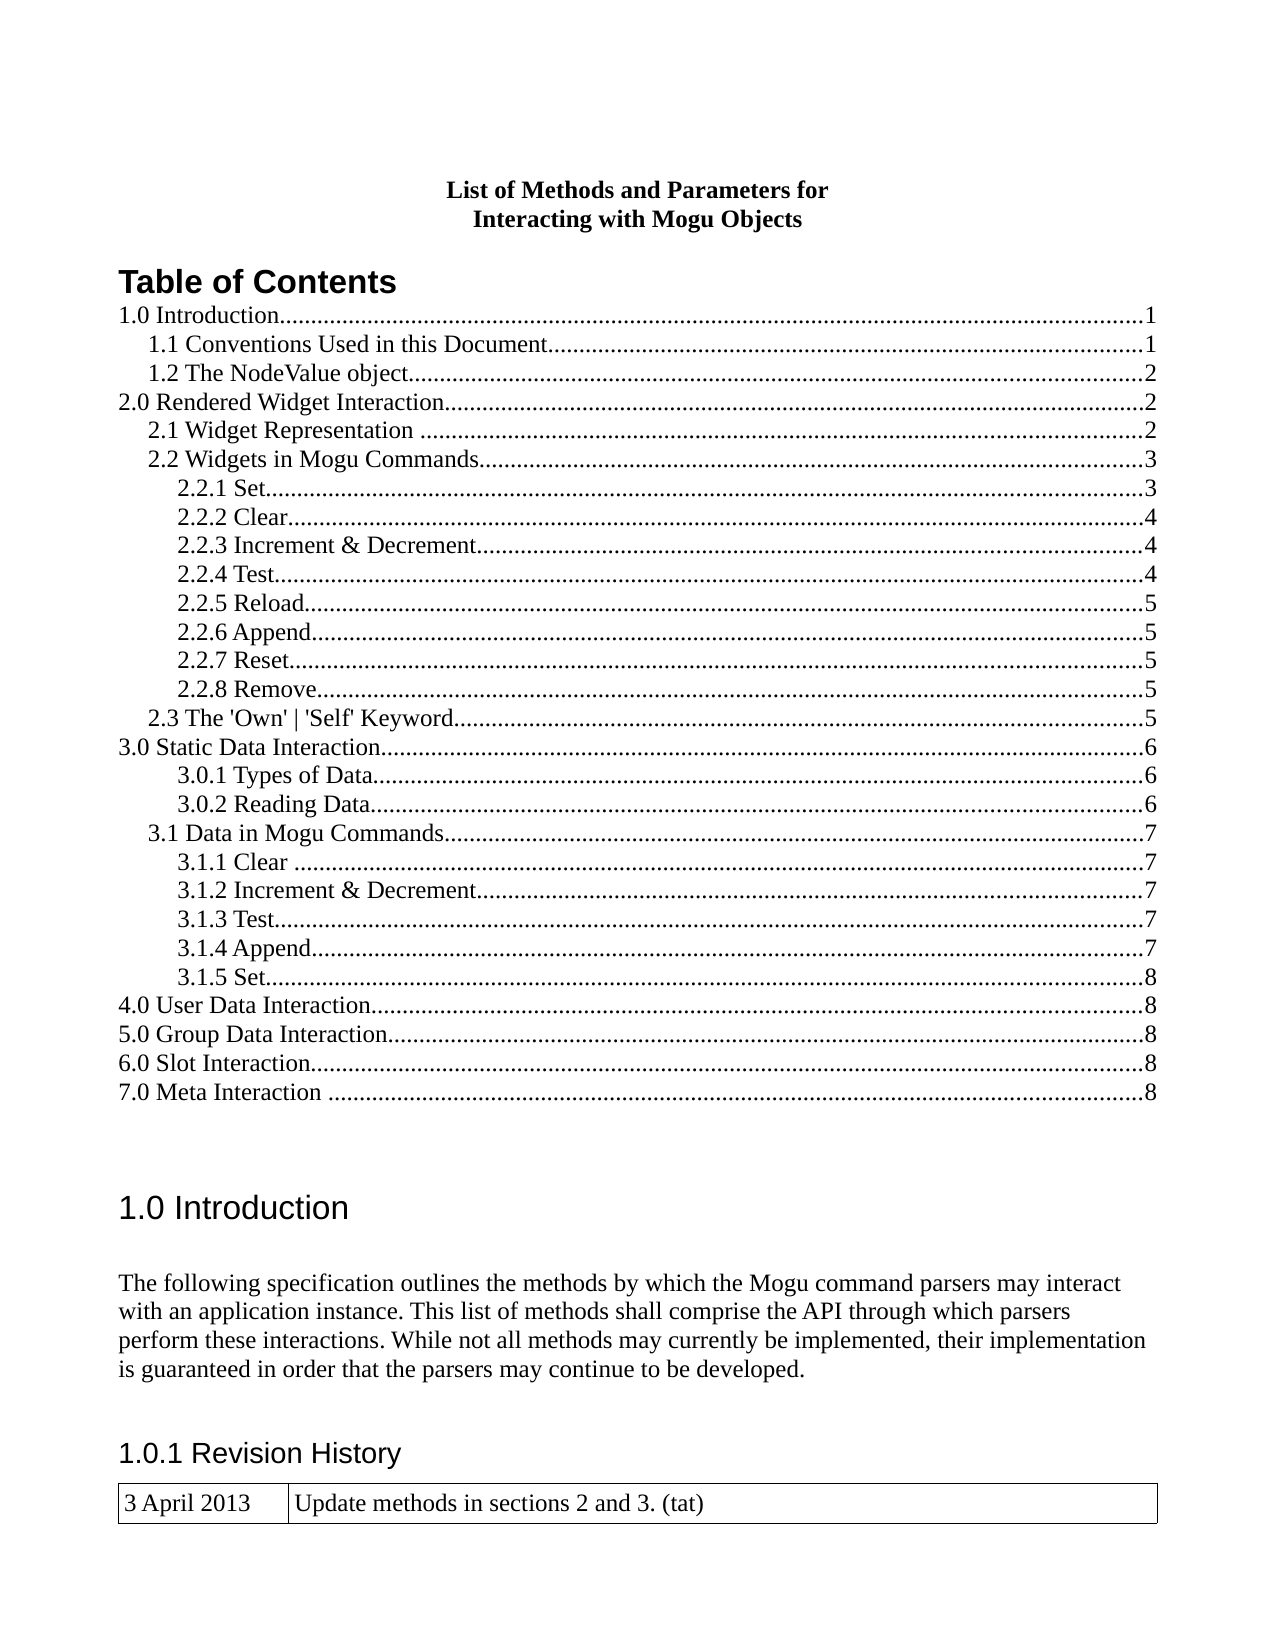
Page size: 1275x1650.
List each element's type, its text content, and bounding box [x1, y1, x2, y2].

text 3.1.2 Increment & Decrement 7 [177, 875, 1157, 904]
text 4.0 User Data Interaction 8 [118, 990, 1157, 1019]
text 3.1.3 Test 7 [177, 904, 1157, 933]
subtitle 1.0 Introduction [118, 1188, 1157, 1226]
text 7.0 Meta Interaction 8 [118, 1077, 1157, 1105]
text 3.0.2 Reading Data 6 [177, 789, 1157, 818]
text 3.1.1 Clear 7 [177, 847, 1157, 875]
text 2.2.3 Increment & Decrement 4 [177, 530, 1157, 559]
text 2.1 Widget Representation 2 [148, 415, 1157, 444]
text 3.0.1 Types of Data 6 [177, 760, 1157, 789]
text 3.1 Data in Mogu Commands 7 [148, 818, 1157, 847]
subtitle Table of Contents [118, 262, 1157, 300]
text 2.2.6 Append 5 [177, 617, 1157, 645]
text 5.0 Group Data Interaction 8 [118, 1019, 1157, 1048]
text 6.0 Slot Interaction 8 [118, 1048, 1157, 1077]
text 2.2.2 Clear 4 [177, 502, 1157, 530]
text 2.2.4 Test 4 [177, 559, 1157, 588]
text 2.2.5 Reload 5 [177, 588, 1157, 617]
text Interacting with Mogu Objects [118, 204, 1157, 233]
text 2.2 Widgets in Mogu Commands 3 [148, 444, 1157, 473]
subtitle 1.0.1 Revision History [118, 1436, 1157, 1470]
text 2.3 The 'Own' | 'Self' Keyword 5 [148, 703, 1157, 732]
text List of Methods and Parameters for [118, 176, 1157, 204]
text 2.2.1 Set 3 [177, 473, 1157, 502]
text 2.2.8 Remove 5 [177, 674, 1157, 703]
text The following specification outlines the methods by which the Mogu command parsers may interact with an application instance. This list of methods shall comprise the API through which parsers perform these interactions. While not all methods may currently be implemented, their implementation is guaranteed in order that the parsers may continue to be developed. [118, 1268, 1157, 1383]
text 3.0 Static Data Interaction 6 [118, 732, 1157, 760]
text 2.0 Rendered Widget Interaction 2 [118, 387, 1157, 415]
table_header Update methods in sections 2 and 3. (tat) [289, 1484, 1157, 1523]
text 1.0 Introduction 1 [118, 300, 1157, 329]
text 2.2.7 Reset 5 [177, 645, 1157, 674]
text 1.2 The NodeValue object 2 [148, 358, 1157, 387]
text 3.1.4 Append 7 [177, 933, 1157, 962]
table_header 3 April 2013 [119, 1484, 288, 1523]
text 3.1.5 Set 8 [177, 962, 1157, 990]
text 1.1 Conventions Used in this Document 1 [148, 329, 1157, 358]
